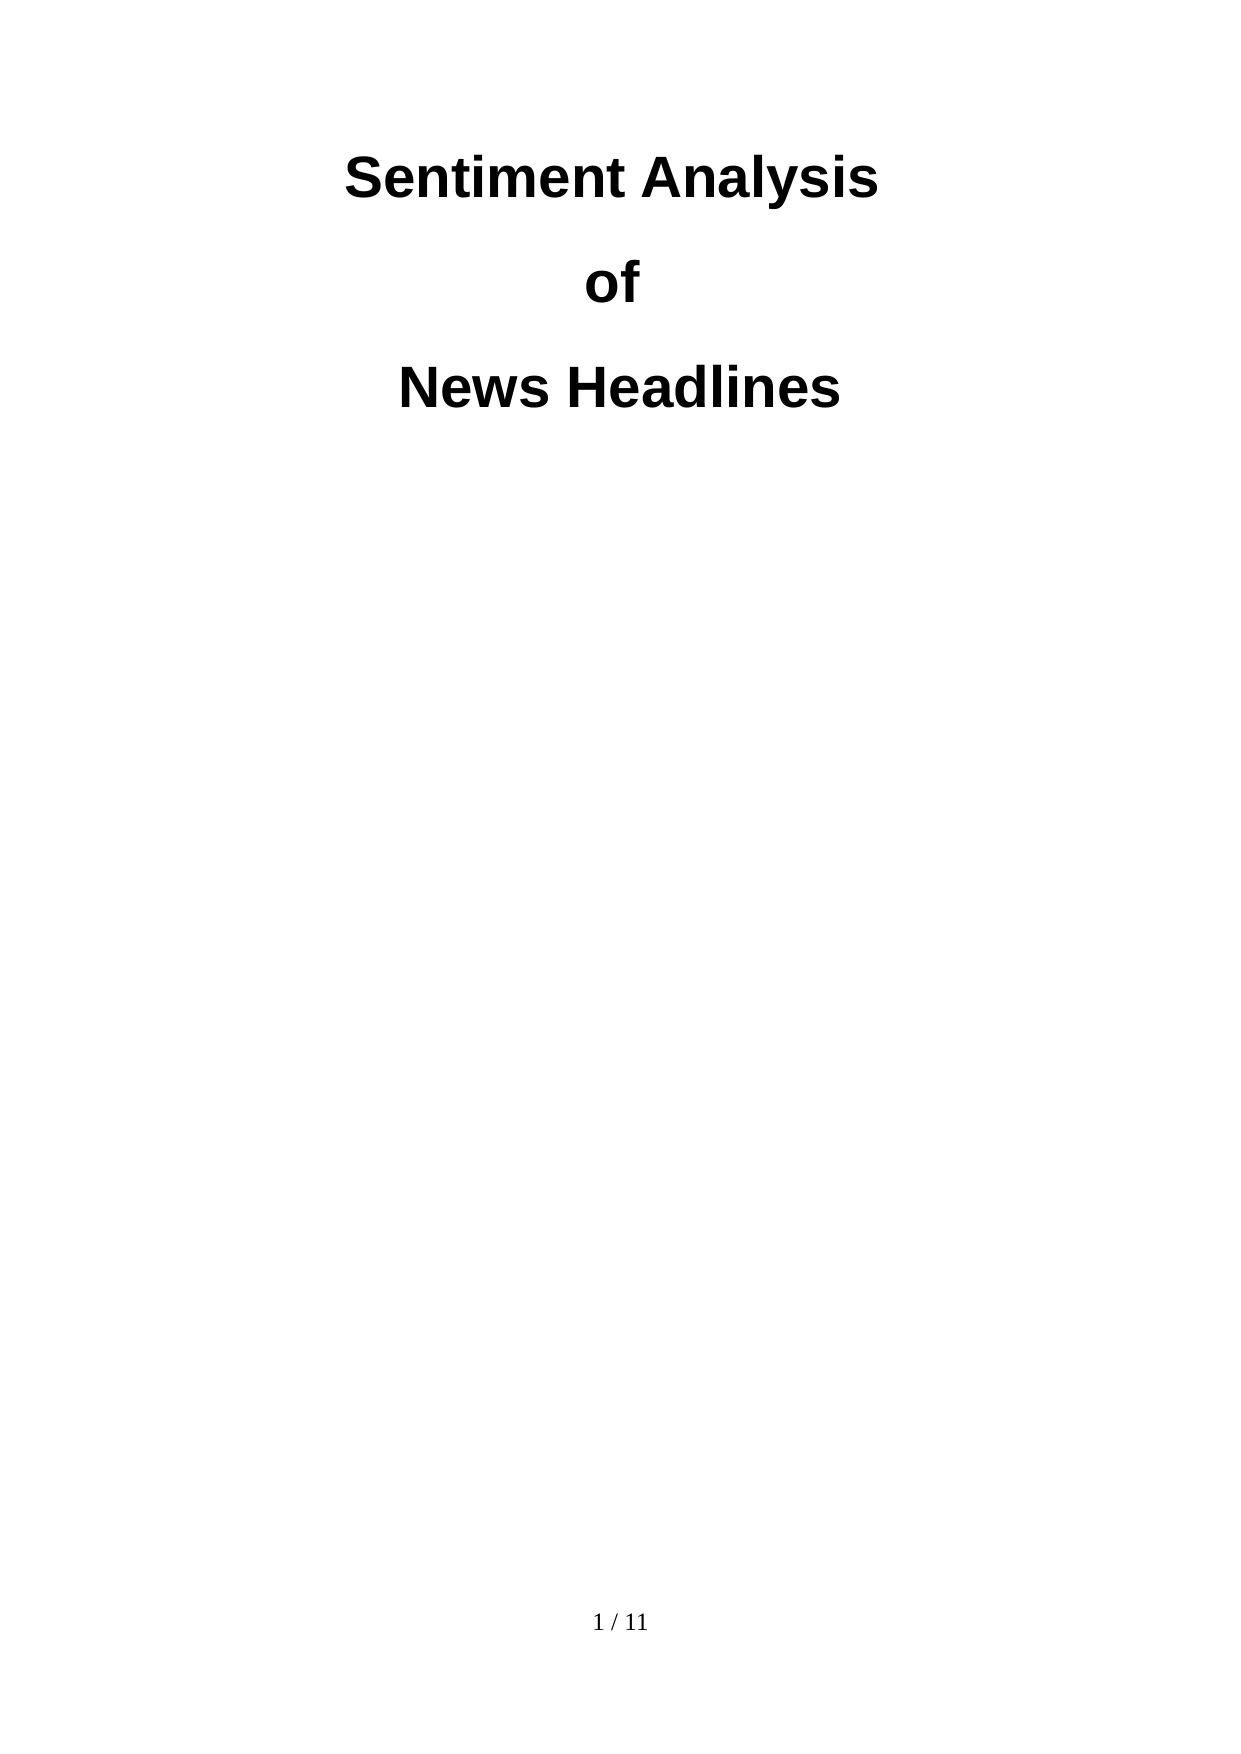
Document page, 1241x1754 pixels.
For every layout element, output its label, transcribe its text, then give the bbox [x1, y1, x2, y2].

title News Headlines [118, 352, 1122, 419]
title of [118, 248, 1122, 315]
title Sentiment Analysis [118, 143, 1122, 210]
